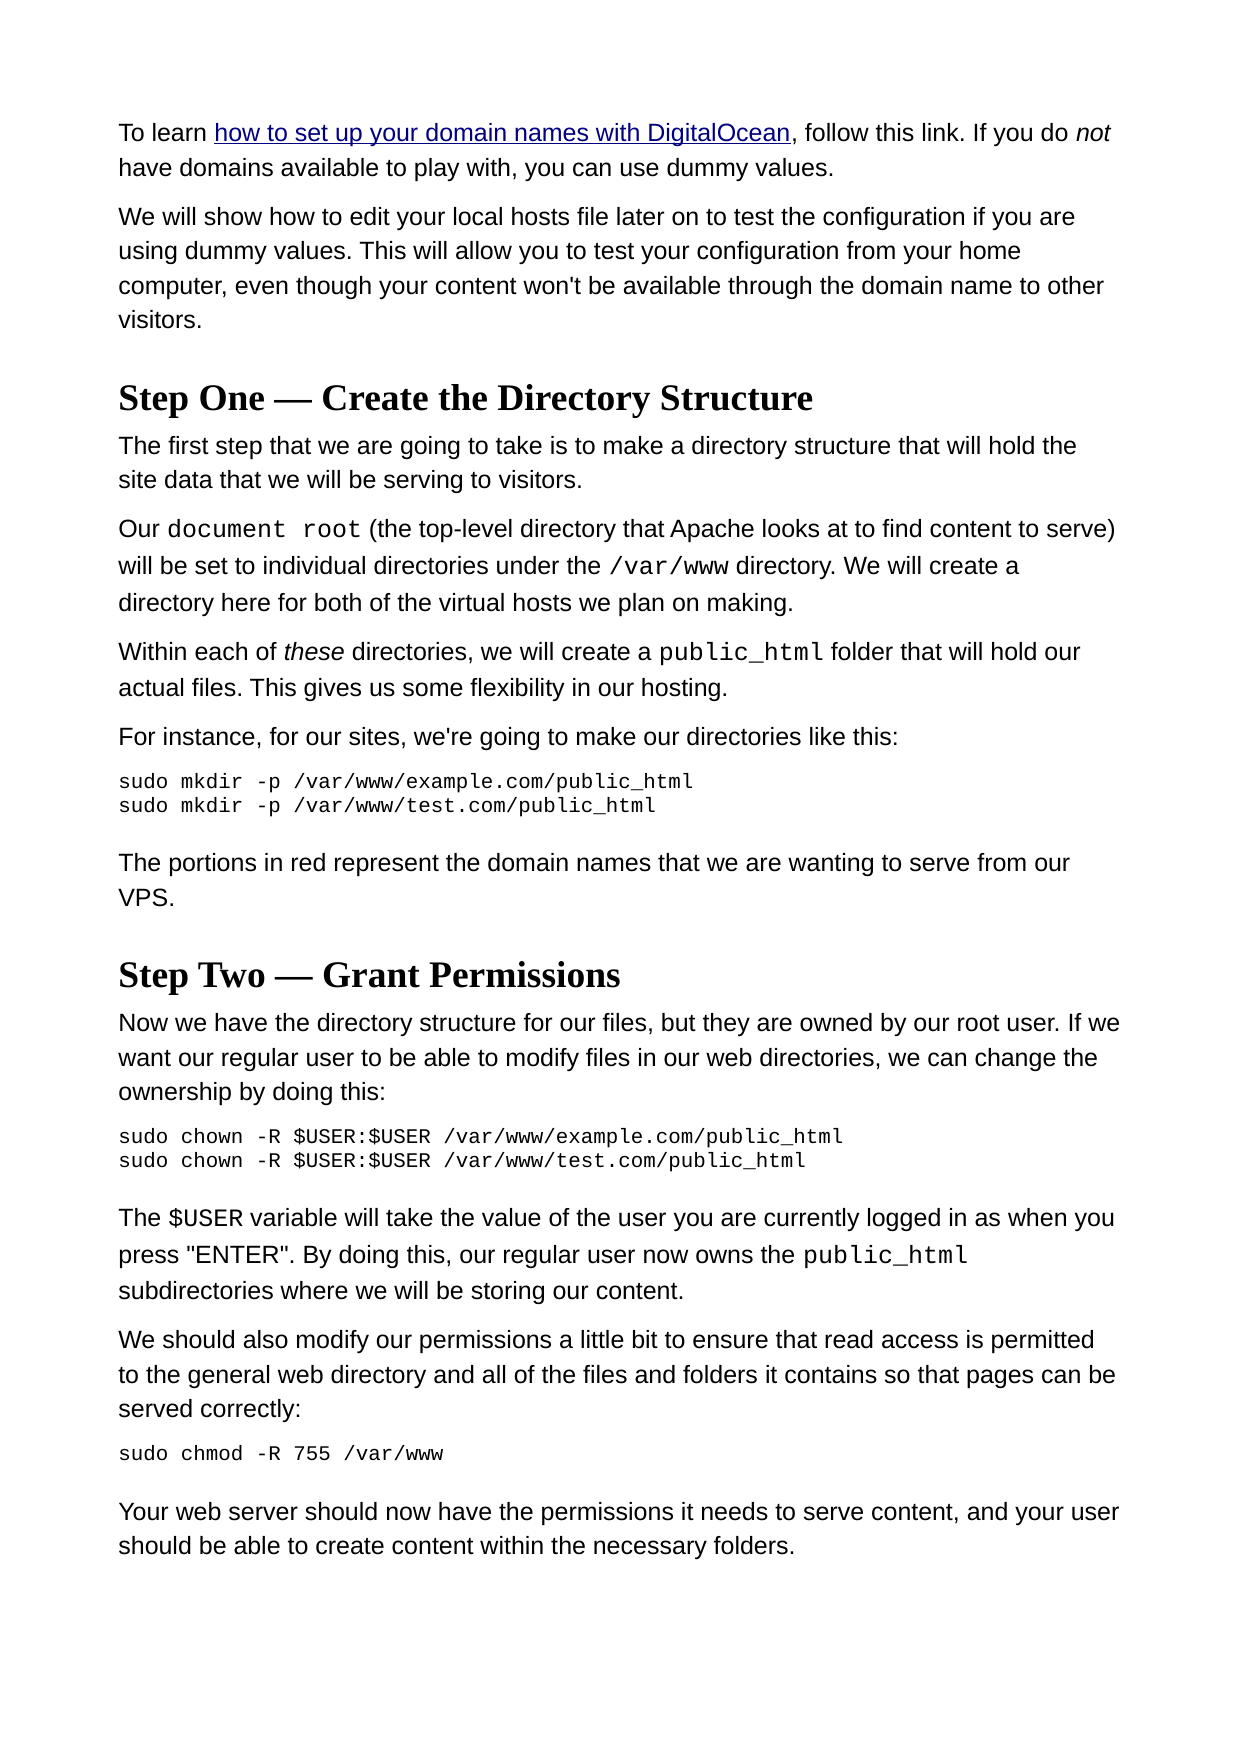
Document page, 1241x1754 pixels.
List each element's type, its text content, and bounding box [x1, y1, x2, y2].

text sudo mkdir -p /var/www/test.com/public_html [118, 795, 1122, 819]
text We should also modify our permissions a little bit to ensure that read access is permitted to the general web directory and all of the files and folders it contains so that pages can be served correctly: [118, 1325, 1122, 1423]
text We will show how to edit your local hosts file later on to test the configuration if you are using dummy values. This will allow you to test your configuration from your home computer, even though your content won't be available through the domain name to other visitors. [118, 202, 1122, 334]
text sudo chown -R $USER:$USER /var/www/test.com/public_html [118, 1150, 1122, 1173]
text Our document root (the top-level directory that Apache looks at to find content to serve) will be set to individual directories under the /var/www directory. We will create a directory here for both of the virtual hosts we plan on making. [118, 514, 1122, 616]
text The portions in red represent the domain names that we are wanting to serve from our VPS. [118, 848, 1122, 911]
text The first step that we are going to take is to make a directory structure that will hold the site data that we will be serving to visitors. [118, 431, 1122, 494]
subtitle Step One — Create the Directory Structure [118, 375, 1122, 418]
text To learn how to set up your domain names with DigitalOcean, follow this link. If you do not have domains available to play with, you can use dummy values. [118, 118, 1122, 181]
text Within each of these directories, we will create a public_html folder that will hold our actual files. This gives us some flexibility in our hosting. [118, 637, 1122, 702]
text Now we have the directory structure for our files, but they are owned by our root user. If we want our regular user to be able to modify files in our web directories, we can change the ownership by doing this: [118, 1008, 1122, 1106]
text sudo chown -R $USER:$USER /var/www/example.com/public_html [118, 1126, 1122, 1150]
text The $USER variable will take the value of the user you are currently logged in as when you press "ENTER". By doing this, our regular user now owns the public_html subdirectories where we will be storing our content. [118, 1203, 1122, 1305]
text sudo chmod -R 755 /var/www [118, 1443, 1122, 1467]
subtitle Step Two — Grant Permissions [118, 952, 1122, 996]
text For instance, for our sites, we're going to make our directories like this: [118, 722, 1122, 751]
text Your web server should now have the permissions it needs to serve content, and your user should be able to create content within the necessary folders. [118, 1496, 1122, 1560]
text sudo mkdir -p /var/www/example.com/public_html [118, 771, 1122, 795]
